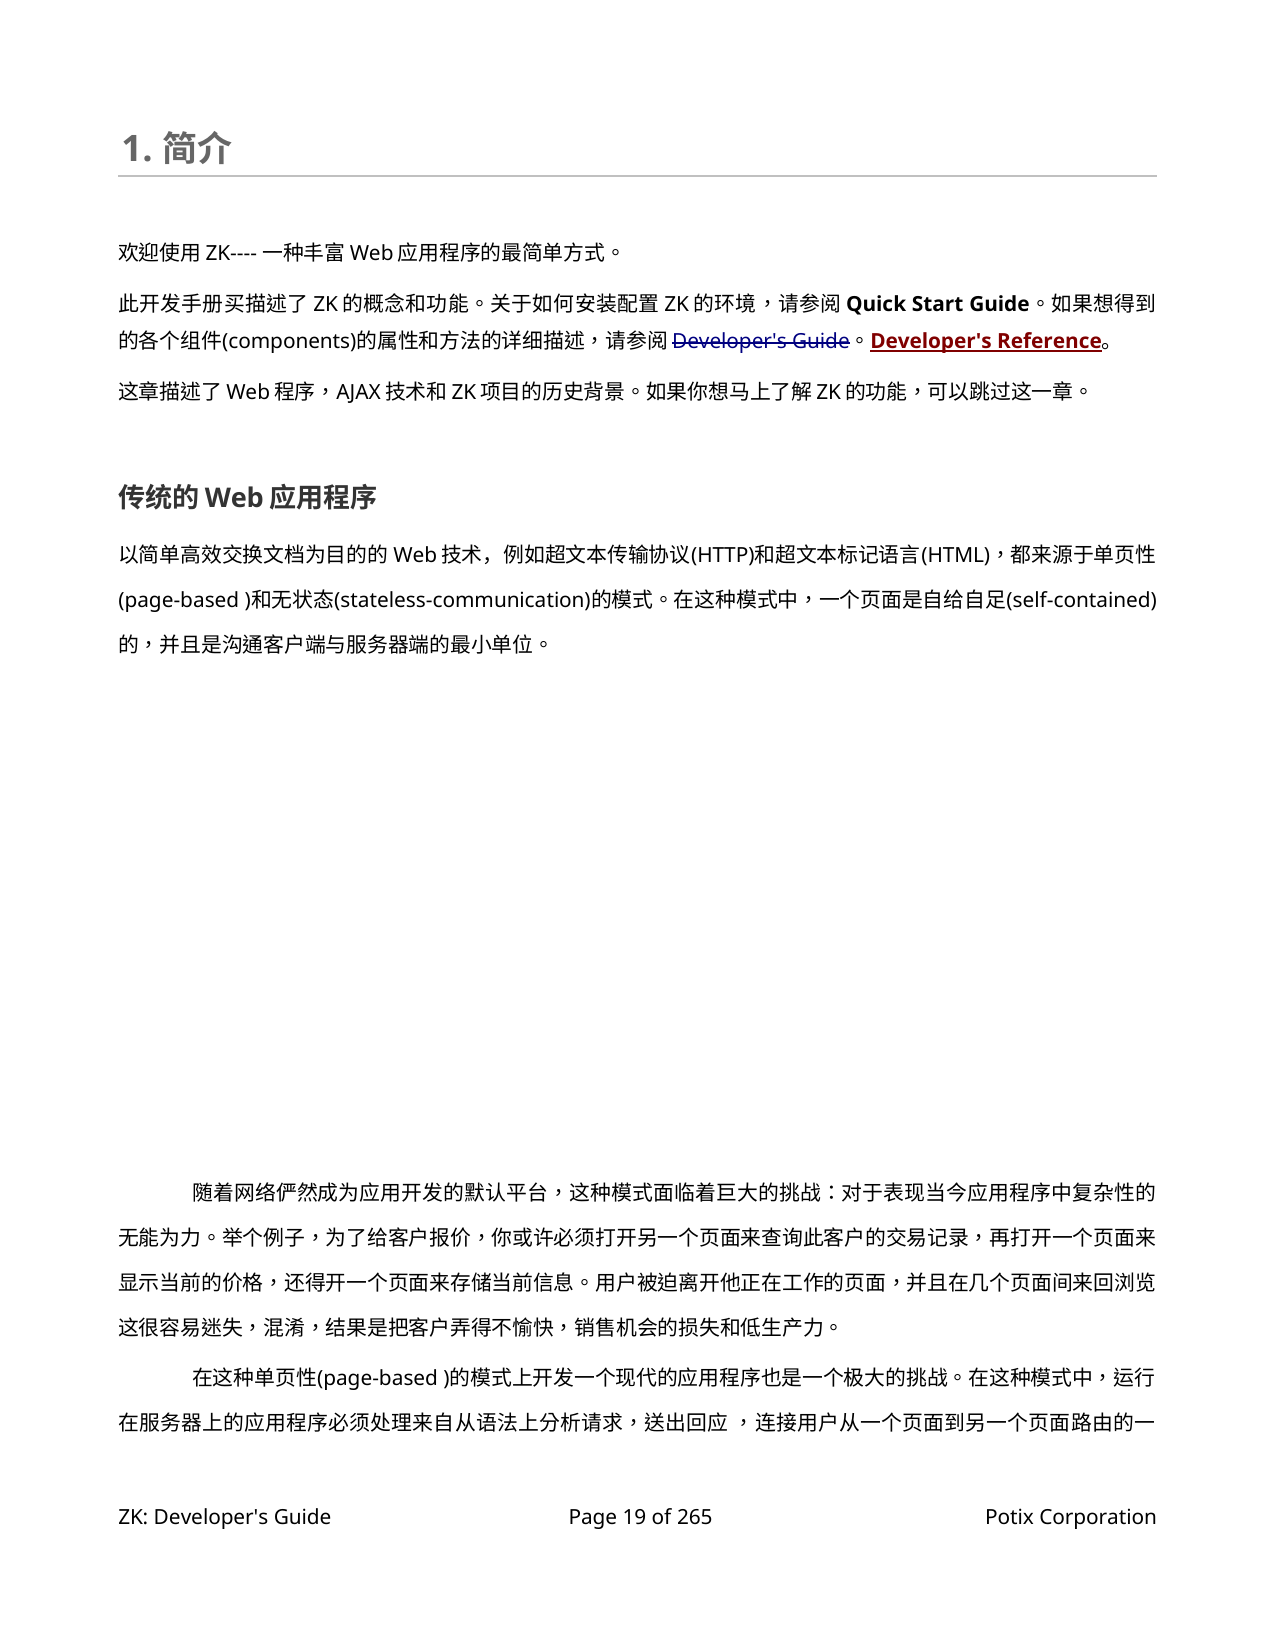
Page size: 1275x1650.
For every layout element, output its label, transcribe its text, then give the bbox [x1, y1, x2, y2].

text 在这种单页性(page-based )的模式上开发一个现代的应用程序也是一个极大的挑战。在这种模式中，运行在服务器上的应用程序必须处理来自从语法上分析请求，送出回应 ，连接用户从一个页面到另一个页面路由的一 [118, 1362, 1157, 1437]
subtitle 传统的Web应用程序 [118, 476, 1157, 515]
text 以简单高效交换文档为目的的Web技术，例如超文本传输协议(HTTP)和超文本标记语言(HTML)，都来源于单页性(page-based )和无状态(stateless-communication)的模式。在这种模式中，一个页面是自给自足(self-contained)的，并且是沟通客户端与服务器端的最小单位。 [118, 539, 1157, 659]
subtitle 1. 简介 [118, 118, 1157, 175]
text 欢迎使用ZK---- 一种丰富Web应用程序的最简单方式。 [118, 236, 1157, 266]
text 随着网络俨然成为应用开发的默认平台，这种模式面临着巨大的挑战：对于表现当今应用程序中复杂性的无能为力。举个例子，为了给客户报价，你或许必须打开另一个页面来查询此客户的交易记录，再打开一个页面来显示当前的价格，还得开一个页面来存储当前信息。用户被迫离开他正在工作的页面，并且在几个页面间来回浏览。这很容易迷失，混淆，结果是把客户弄得不愉快，销售机会的损失和低生产力。 [118, 1176, 1157, 1341]
text 此开发手册买描述了ZK的概念和功能。关于如何安装配置ZK的环境，请参阅Quick Start Guide。如果想得到的各个组件(components)的属性和方法的详细描述，请参阅Developer's Guide。Developer's Reference。 [118, 287, 1157, 354]
text 这章描述了Web程序，AJAX技术和ZK项目的历史背景。如果你想马上了解ZK的功能，可以跳过这一章。 [118, 375, 1157, 405]
